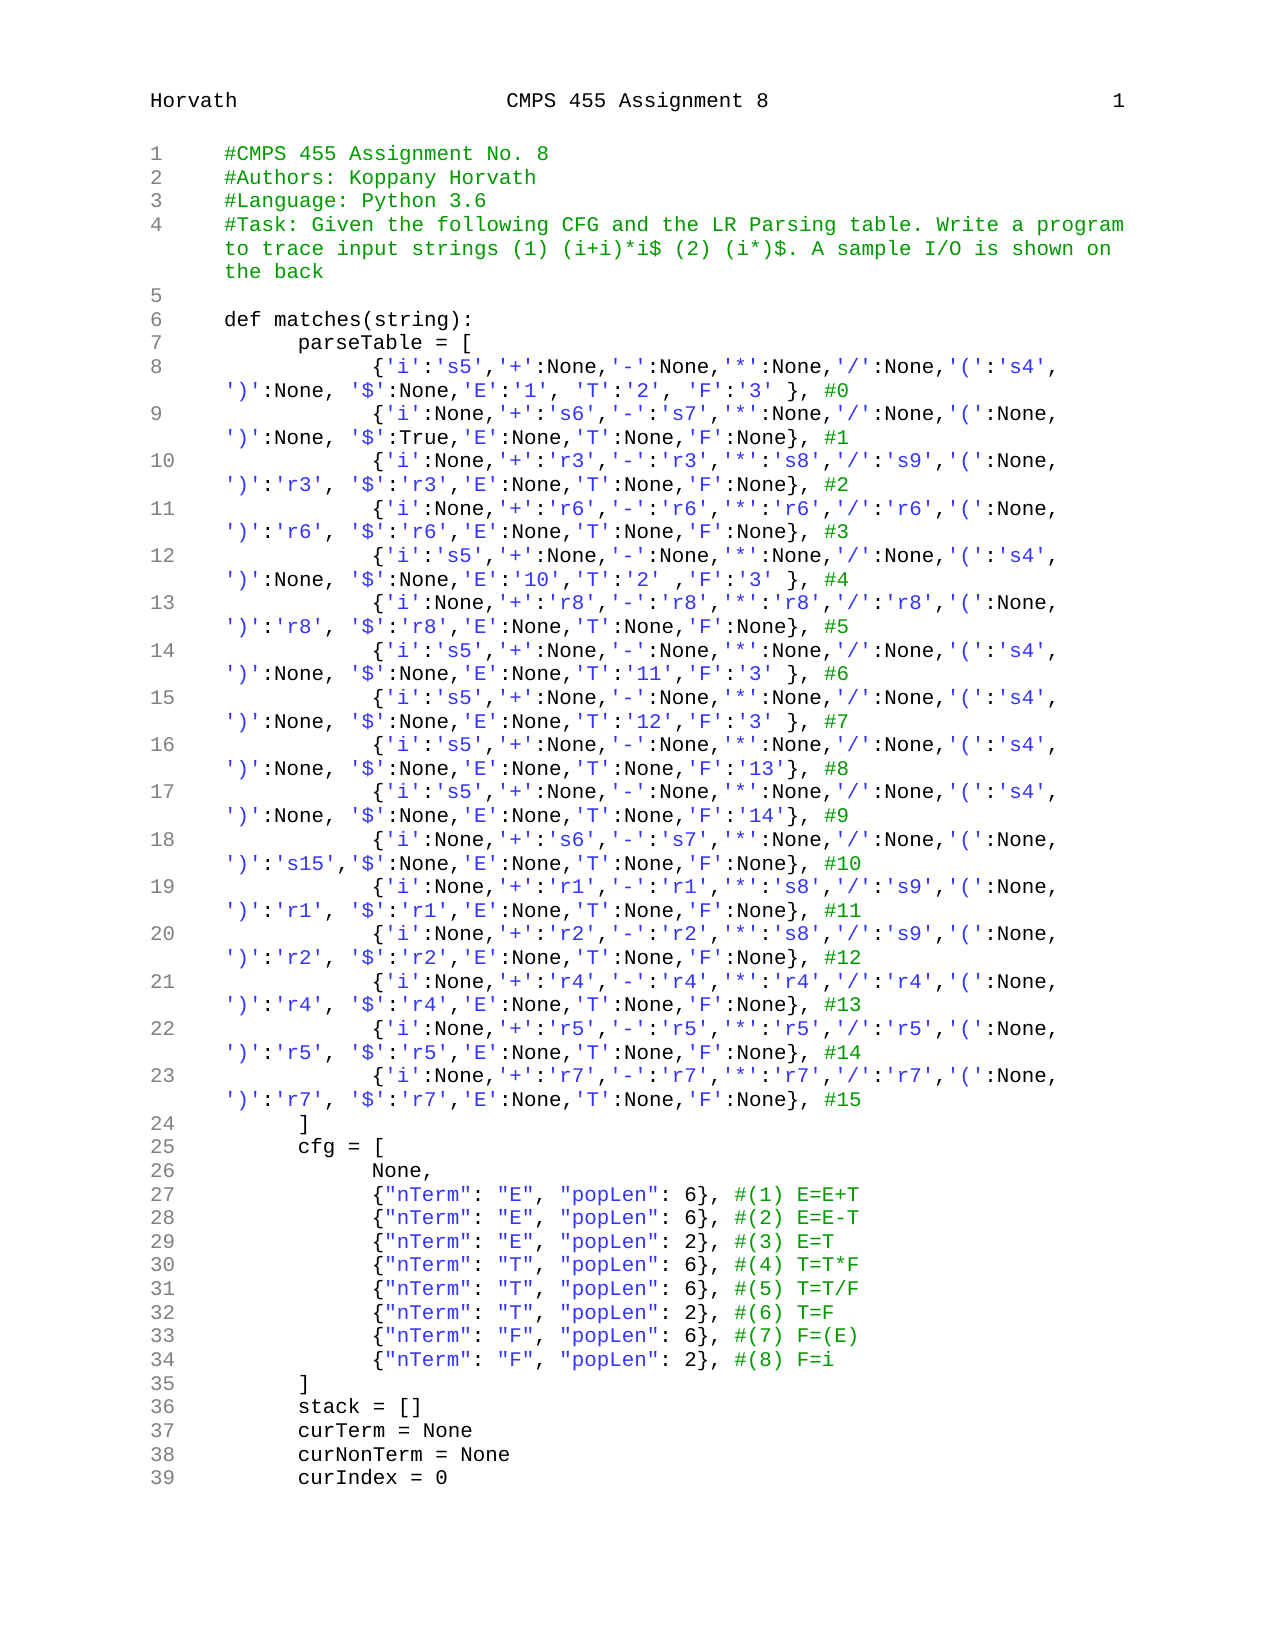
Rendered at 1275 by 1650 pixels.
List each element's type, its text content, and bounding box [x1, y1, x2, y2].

text 12 {'i':'s5','+':None,'-':None,'*':None,'/':None,'(':'s4', ')':None, '$':None,'E':'10','T':'2' ,'F':'3' }, #4 [150, 545, 1125, 592]
text 38 curNonTerm = None [150, 1444, 1125, 1467]
text 31 {"nTerm": "T", "popLen": 6}, #(5) T=T/F [150, 1278, 1125, 1302]
text 5 [150, 285, 1125, 309]
text 11 {'i':None,'+':'r6','-':'r6','*':'r6','/':'r6','(':None, ')':'r6', '$':'r6','E':None,'T':None,'F':None}, #3 [150, 498, 1125, 545]
text 16 {'i':'s5','+':None,'-':None,'*':None,'/':None,'(':'s4', ')':None, '$':None,'E':None,'T':None,'F':'13'}, #8 [150, 734, 1125, 782]
text 1 #CMPS 455 Assignment No. 8 [150, 143, 1125, 167]
text 35 ] [150, 1373, 1125, 1396]
text 4 #Task: Given the following CFG and the LR Parsing table. Write a program to trace input strings (1) (i+i)*i$ (2) (i*)$. A sample I/O is shown on the back [150, 214, 1125, 285]
text 7 parseTable = [ [150, 332, 1125, 356]
text 8 {'i':'s5','+':None,'-':None,'*':None,'/':None,'(':'s4', ')':None, '$':None,'E':'1', 'T':'2', 'F':'3' }, #0 [150, 356, 1125, 403]
text 24 ] [150, 1113, 1125, 1136]
text 3 #Language: Python 3.6 [150, 190, 1125, 214]
text 21 {'i':None,'+':'r4','-':'r4','*':'r4','/':'r4','(':None, ')':'r4', '$':'r4','E':None,'T':None,'F':None}, #13 [150, 971, 1125, 1018]
text 28 {"nTerm": "E", "popLen": 6}, #(2) E=E-T [150, 1207, 1125, 1231]
text 20 {'i':None,'+':'r2','-':'r2','*':'s8','/':'s9','(':None, ')':'r2', '$':'r2','E':None,'T':None,'F':None}, #12 [150, 923, 1125, 971]
text 23 {'i':None,'+':'r7','-':'r7','*':'r7','/':'r7','(':None, ')':'r7', '$':'r7','E':None,'T':None,'F':None}, #15 [150, 1065, 1125, 1113]
text 29 {"nTerm": "E", "popLen": 2}, #(3) E=T [150, 1231, 1125, 1254]
text 9 {'i':None,'+':'s6','-':'s7','*':None,'/':None,'(':None, ')':None, '$':True,'E':None,'T':None,'F':None}, #1 [150, 403, 1125, 451]
text 10 {'i':None,'+':'r3','-':'r3','*':'s8','/':'s9','(':None, ')':'r3', '$':'r3','E':None,'T':None,'F':None}, #2 [150, 451, 1125, 498]
text 13 {'i':None,'+':'r8','-':'r8','*':'r8','/':'r8','(':None, ')':'r8', '$':'r8','E':None,'T':None,'F':None}, #5 [150, 592, 1125, 640]
text 2 #Authors: Koppany Horvath [150, 167, 1125, 190]
text 14 {'i':'s5','+':None,'-':None,'*':None,'/':None,'(':'s4', ')':None, '$':None,'E':None,'T':'11','F':'3' }, #6 [150, 640, 1125, 687]
text 34 {"nTerm": "F", "popLen": 2}, #(8) F=i [150, 1349, 1125, 1373]
text 30 {"nTerm": "T", "popLen": 6}, #(4) T=T*F [150, 1254, 1125, 1278]
text 18 {'i':None,'+':'s6','-':'s7','*':None,'/':None,'(':None, ')':'s15','$':None,'E':None,'T':None,'F':None}, #10 [150, 829, 1125, 876]
text 32 {"nTerm": "T", "popLen": 2}, #(6) T=F [150, 1302, 1125, 1325]
text 15 {'i':'s5','+':None,'-':None,'*':None,'/':None,'(':'s4', ')':None, '$':None,'E':None,'T':'12','F':'3' }, #7 [150, 687, 1125, 734]
text 37 curTerm = None [150, 1420, 1125, 1444]
text 17 {'i':'s5','+':None,'-':None,'*':None,'/':None,'(':'s4', ')':None, '$':None,'E':None,'T':None,'F':'14'}, #9 [150, 782, 1125, 829]
text 36 stack = [] [150, 1396, 1125, 1420]
text 6 def matches(string): [150, 309, 1125, 332]
text 22 {'i':None,'+':'r5','-':'r5','*':'r5','/':'r5','(':None, ')':'r5', '$':'r5','E':None,'T':None,'F':None}, #14 [150, 1018, 1125, 1065]
text 26 None, [150, 1160, 1125, 1183]
text 39 curIndex = 0 [150, 1467, 1125, 1491]
text 25 cfg = [ [150, 1136, 1125, 1160]
text 33 {"nTerm": "F", "popLen": 6}, #(7) F=(E) [150, 1325, 1125, 1349]
text 27 {"nTerm": "E", "popLen": 6}, #(1) E=E+T [150, 1183, 1125, 1207]
text 19 {'i':None,'+':'r1','-':'r1','*':'s8','/':'s9','(':None, ')':'r1', '$':'r1','E':None,'T':None,'F':None}, #11 [150, 876, 1125, 923]
